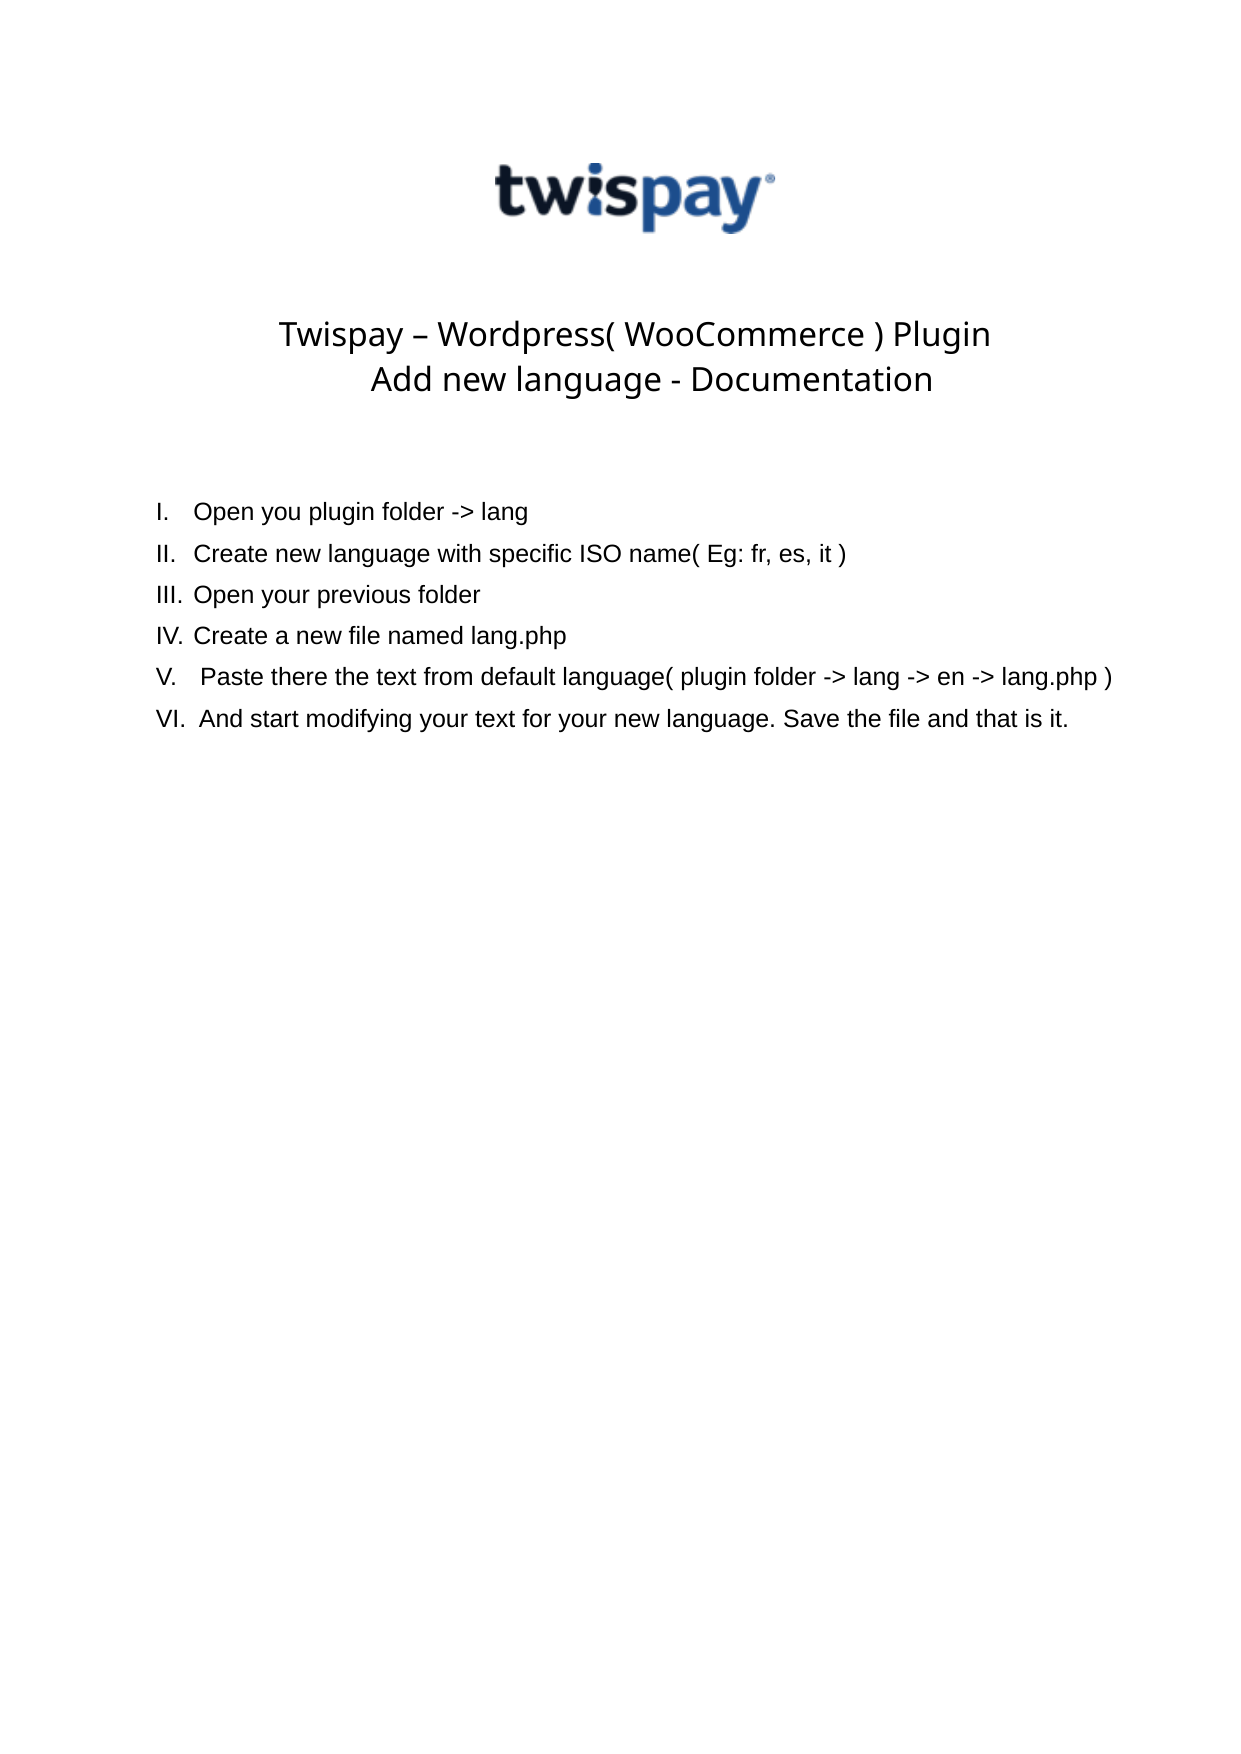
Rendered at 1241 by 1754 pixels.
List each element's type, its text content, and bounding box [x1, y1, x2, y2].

picture [495, 163, 776, 234]
list Create new language with specific ISO name( Eg: fr, es, it ) [156, 539, 1152, 567]
text Add new language - Documentation [118, 356, 1152, 402]
list Open you plugin folder -> lang [156, 497, 1152, 526]
list Paste there the text from default language( plugin folder -> lang -> en -> lang.php ) [156, 662, 1152, 691]
text Twispay – Wordpress( WooCommerce ) Plugin [118, 311, 1152, 356]
list And start modifying your text for your new language. Save the file and that is it. [156, 704, 1152, 732]
list Create a new file named lang.php [156, 621, 1152, 650]
list Open your previous folder [156, 580, 1152, 609]
